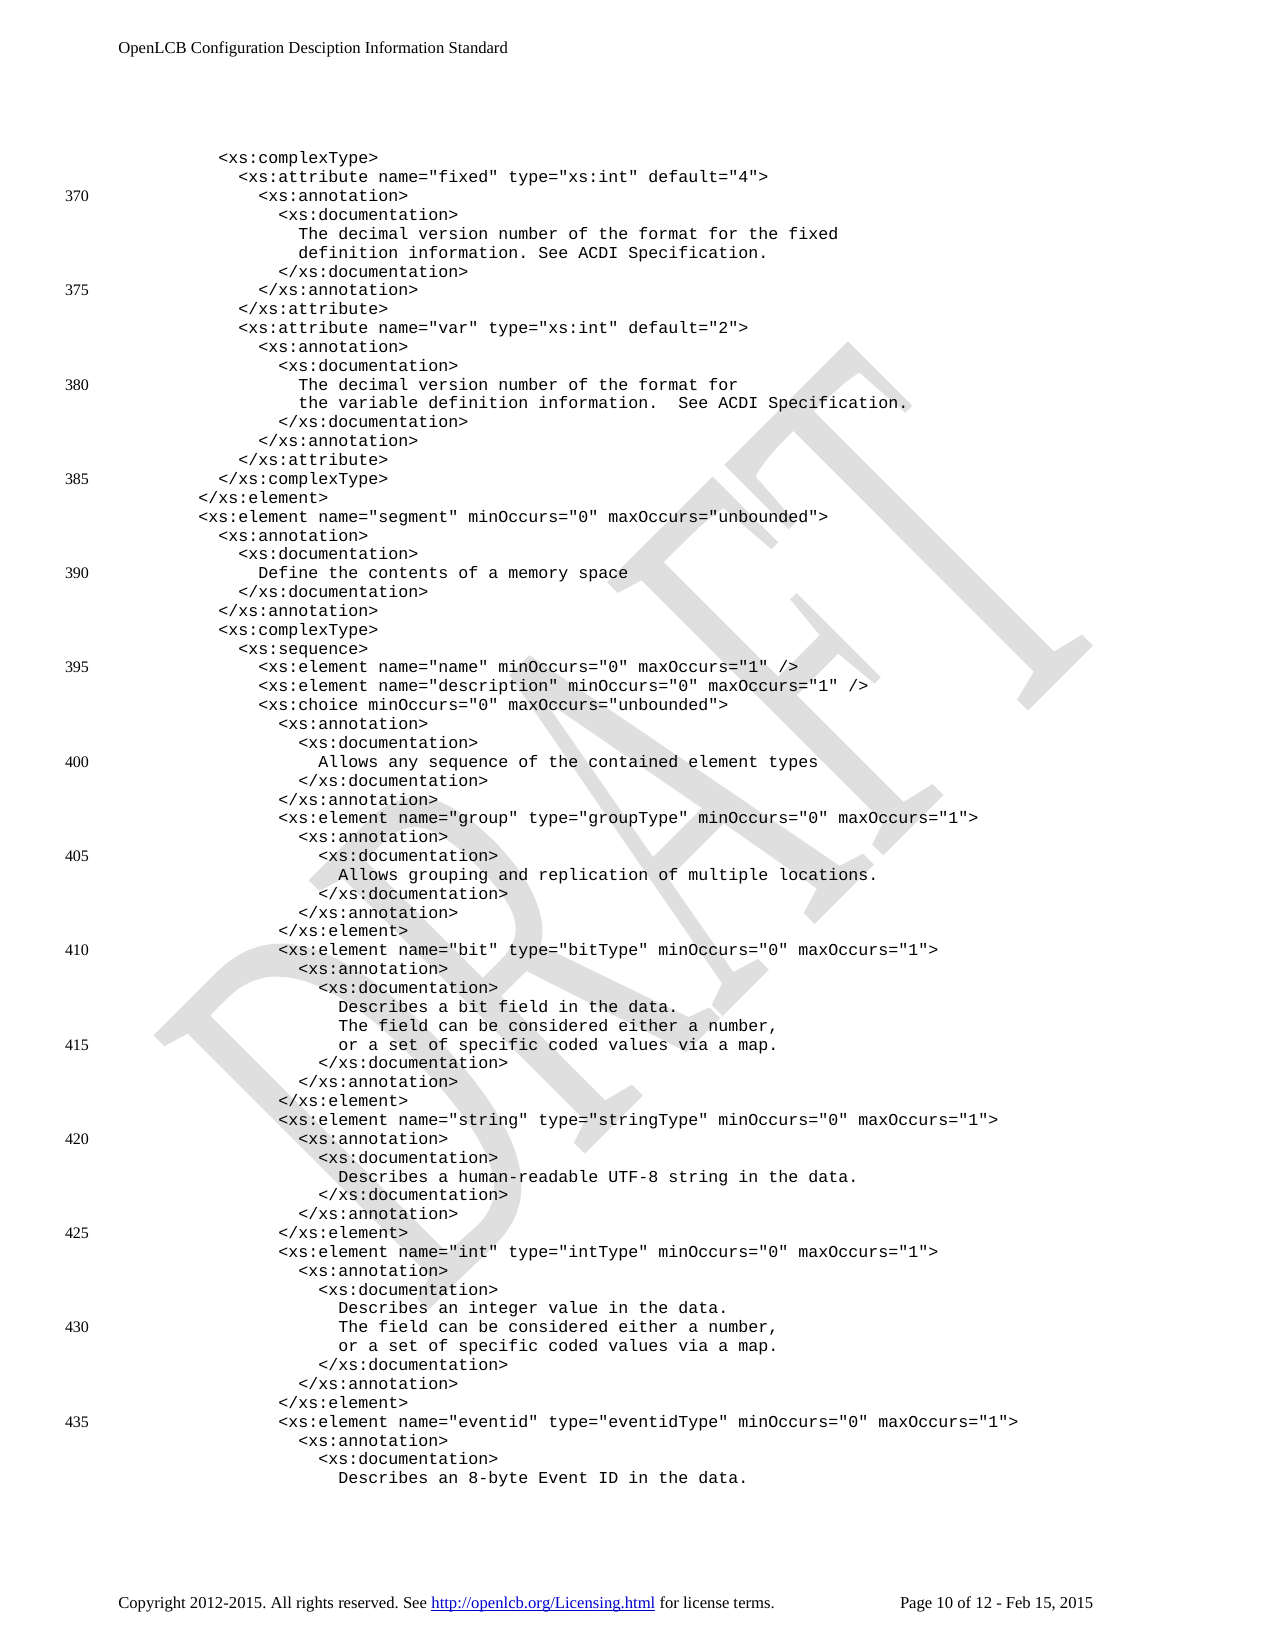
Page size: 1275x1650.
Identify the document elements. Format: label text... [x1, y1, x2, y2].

text [569, 734, 620, 753]
text Describes a human-readable UTF-8 string in the data. [364, 1168, 494, 1187]
text The field can be considered either a number, [213, 1017, 389, 1036]
text <xs:documentation> [118, 1451, 1157, 1470]
text </xs:annotation> [118, 1074, 246, 1093]
text </xs:documentation> [118, 1055, 227, 1074]
text <xs:documentation> [118, 734, 562, 753]
text </xs:annotation> [118, 433, 755, 452]
text <xs:documentation> [742, 979, 1157, 998]
text </xs:documentation> [118, 1187, 359, 1206]
text [845, 640, 1020, 659]
text [875, 471, 1157, 489]
text </xs:annotation> [270, 1074, 443, 1093]
text Describes a bit field in the data. [504, 998, 615, 1017]
text Define the contents of a memory space [969, 565, 1157, 584]
text </xs:annotation> [118, 1376, 1157, 1394]
text Describes a bit field in the data. [652, 998, 722, 1017]
text <xs:attribute name="var" type="xs:int" default="2"> [118, 320, 1157, 338]
text <xs:element name="name" minOccurs="0" maxOccurs="1" /> [118, 659, 524, 678]
text </xs:element> [118, 923, 405, 942]
text </xs:documentation> [118, 584, 662, 602]
text [724, 621, 818, 640]
text [764, 527, 907, 546]
text </xs:element> [118, 489, 699, 508]
text <xs:element name="description" minOccurs="0" maxOccurs="1" /> [1043, 678, 1157, 697]
text <xs:annotation> [459, 1262, 1157, 1281]
text </xs:annotation> [118, 791, 601, 810]
text <xs:element name="int" type="intType" minOccurs="0" maxOccurs="1"> [118, 1243, 415, 1262]
text [837, 433, 1157, 452]
text <xs:annotation> [326, 1130, 483, 1149]
text </xs:documentation> [251, 1055, 427, 1074]
text <xs:element name="group" type="groupType" minOccurs="0" maxOccurs="1"> [759, 810, 882, 829]
text </xs:documentation> [391, 885, 507, 904]
text <xs:documentation> [683, 848, 783, 866]
text <xs:element name="group" type="groupType" minOccurs="0" maxOccurs="1"> [911, 810, 1157, 829]
text Allows any sequence of the contained element types [582, 753, 647, 772]
text [1006, 602, 1157, 621]
text [743, 640, 813, 659]
text Describes a human-readable UTF-8 string in the data. [520, 1168, 1157, 1187]
text </xs:annotation> [118, 282, 1157, 301]
text <xs:annotation> [118, 716, 549, 734]
text <xs:annotation> [701, 829, 757, 848]
text Describes a human-readable UTF-8 string in the data. [118, 1168, 340, 1187]
text </xs:annotation> [118, 1206, 378, 1225]
text Describes a bit field in the data. [396, 998, 480, 1017]
text <xs:annotation> [118, 527, 661, 546]
text </xs:documentation> [674, 885, 816, 904]
text </xs:annotation> [402, 1206, 490, 1225]
text <xs:documentation> [118, 207, 1157, 225]
text [837, 734, 1157, 753]
text </xs:documentation> [561, 1055, 1157, 1074]
text Allows any sequence of the contained element types [675, 753, 832, 772]
text </xs:element> [429, 923, 515, 942]
text or a set of specific coded values via a map. [436, 1036, 518, 1055]
text [556, 716, 592, 734]
text [647, 734, 813, 753]
text </xs:documentation> [454, 1055, 537, 1074]
text <xs:element name="group" type="groupType" minOccurs="0" maxOccurs="1"> [118, 810, 379, 829]
text <xs:documentation> [229, 979, 338, 998]
text Describes an 8-byte Event ID in the data. [118, 1470, 1157, 1489]
text </xs:documentation> [118, 1357, 1157, 1376]
text or a set of specific coded values via a map. [542, 1036, 1157, 1055]
text [1081, 640, 1157, 659]
text <xs:complexType> [118, 150, 1157, 169]
text The field can be considered either a number, [704, 1017, 1157, 1036]
text [703, 772, 851, 791]
text </xs:element> [118, 1394, 1157, 1413]
text <xs:element name="group" type="groupType" minOccurs="0" maxOccurs="1"> [622, 810, 699, 829]
text [865, 357, 1157, 376]
text [875, 772, 1157, 791]
text </xs:annotation> [538, 904, 679, 923]
text <xs:documentation> [815, 848, 1157, 866]
text <xs:documentation> [515, 1149, 1157, 1168]
text <xs:element name="description" minOccurs="0" maxOccurs="1" /> [798, 678, 1029, 697]
text Define the contents of a memory space [118, 565, 623, 584]
text <xs:element name="int" type="intType" minOccurs="0" maxOccurs="1"> [479, 1243, 1157, 1262]
text </xs:documentation> [836, 885, 1157, 904]
text <xs:annotation> [575, 961, 718, 979]
text </xs:annotation> [687, 904, 812, 923]
text <xs:documentation> [440, 1281, 1157, 1300]
text </xs:element> [542, 923, 692, 942]
text </xs:element> [289, 1093, 459, 1112]
text </xs:element> [628, 1093, 1157, 1112]
text Allows grouping and replication of multiple locations. [517, 866, 653, 885]
text <xs:annotation> [787, 829, 879, 848]
text <xs:annotation> [467, 961, 498, 977]
text [930, 791, 1157, 810]
text </xs:documentation> [118, 414, 774, 433]
text <xs:annotation> [635, 829, 680, 848]
text </xs:annotation> [817, 904, 1157, 923]
text <xs:element name="string" type="stringType" minOccurs="0" maxOccurs="1"> [497, 1112, 584, 1130]
text <xs:element name="name" minOccurs="0" maxOccurs="1" /> [537, 659, 738, 678]
text <xs:documentation> [612, 979, 721, 998]
text [727, 489, 766, 508]
text </xs:annotation> [512, 1206, 1157, 1225]
text <xs:documentation> [118, 979, 208, 998]
text </xs:element> [421, 1225, 476, 1243]
text <xs:element name="bit" type="bitType" minOccurs="0" maxOccurs="1"> [118, 942, 424, 961]
text <xs:element name="bit" type="bitType" minOccurs="0" maxOccurs="1"> [714, 942, 1157, 961]
text <xs:documentation> [502, 979, 577, 998]
text <xs:documentation> [118, 546, 642, 565]
text Allows any sequence of the contained element types [856, 753, 1157, 772]
text [757, 471, 850, 489]
text [731, 791, 870, 810]
text definition information. See ACDI Specification. [118, 244, 1157, 263]
text <xs:complexType> [118, 621, 700, 640]
text Allows grouping and replication of multiple locations. [855, 866, 1157, 885]
text <xs:documentation> [118, 1281, 426, 1300]
text </xs:annotation> [118, 602, 681, 621]
text <xs:annotation> [118, 961, 228, 979]
text </xs:complexType> [118, 471, 747, 489]
text [826, 621, 1001, 640]
text [595, 772, 675, 791]
text <xs:documentation> [502, 848, 640, 866]
text <xs:documentation> [118, 1149, 321, 1168]
text or a set of specific coded values via a map. [118, 1036, 208, 1055]
text <xs:element name="eventid" type="eventidType" minOccurs="0" maxOccurs="1"> [118, 1413, 1157, 1432]
text <xs:attribute name="fixed" type="xs:int" default="4"> [118, 169, 1157, 188]
text </xs:element> [485, 1093, 575, 1112]
text Describes an integer value in the data. [118, 1300, 1157, 1319]
text [1044, 640, 1071, 650]
text The field can be considered either a number, [417, 1017, 499, 1036]
text [988, 584, 1157, 602]
text The field can be considered either a number, [118, 1319, 1157, 1338]
text </xs:documentation> [118, 885, 367, 904]
text or a set of specific coded values via a map. [232, 1036, 408, 1055]
text Allows grouping and replication of multiple locations. [372, 866, 493, 885]
text Define the contents of a memory space [668, 565, 945, 584]
text <xs:sequence> [118, 640, 719, 659]
text <xs:documentation> [345, 1149, 490, 1168]
text [687, 584, 963, 602]
text [768, 489, 869, 508]
text <xs:element name="name" minOccurs="0" maxOccurs="1" /> [1062, 659, 1157, 678]
text <xs:annotation> [507, 1130, 579, 1149]
text </xs:annotation> [118, 904, 386, 923]
text The decimal version number of the format for [118, 376, 812, 395]
text <xs:annotation> [118, 338, 1157, 357]
text [818, 414, 1157, 433]
text <xs:documentation> [367, 848, 476, 866]
text [931, 527, 1157, 546]
text [608, 791, 701, 810]
text [1025, 621, 1157, 640]
text </xs:element> [700, 923, 1157, 942]
text [819, 716, 1157, 734]
text Allows grouping and replication of multiple locations. [118, 866, 321, 885]
text </xs:element> [498, 1225, 1157, 1243]
text <xs:choice minOccurs="0" maxOccurs="unbounded"> [800, 697, 1157, 716]
text </xs:attribute> [118, 301, 1157, 320]
text <xs:element name="segment" minOccurs="0" maxOccurs="unbounded"> [912, 508, 1157, 527]
text <xs:annotation> [343, 961, 442, 979]
text <xs:element name="segment" minOccurs="0" maxOccurs="unbounded"> [118, 508, 680, 527]
text <xs:documentation> [371, 979, 461, 998]
text [775, 433, 813, 452]
text [665, 546, 926, 565]
text <xs:element name="name" minOccurs="0" maxOccurs="1" /> [864, 659, 1033, 678]
text The decimal version number of the format for the fixed [118, 225, 1157, 244]
text Describes a bit field in the data. [211, 998, 366, 1017]
text [807, 602, 982, 621]
text the variable definition information. See ACDI Specification. [118, 395, 793, 414]
text </xs:annotation> [580, 1074, 1157, 1093]
text <xs:documentation> [118, 357, 831, 376]
text </xs:documentation> [529, 885, 666, 904]
text The field can be considered either a number, [523, 1017, 653, 1036]
text <xs:annotation> [892, 829, 1157, 848]
text </xs:documentation> [118, 772, 588, 791]
text [705, 602, 807, 621]
text </xs:documentation> [118, 263, 1157, 282]
text [893, 489, 1157, 508]
text </xs:annotation> [410, 904, 514, 923]
text <xs:annotation> [118, 1130, 302, 1149]
text <xs:annotation> [379, 829, 456, 848]
text <xs:element name="bit" type="bitType" minOccurs="0" maxOccurs="1"> [541, 942, 705, 961]
text [760, 452, 832, 471]
text </xs:element> [118, 1093, 265, 1112]
text </xs:documentation> [383, 1187, 494, 1206]
text <xs:element name="group" type="groupType" minOccurs="0" maxOccurs="1"> [458, 810, 614, 829]
text or a set of specific coded values via a map. [118, 1338, 1157, 1357]
text [950, 546, 1157, 565]
text <xs:annotation> [591, 1130, 1157, 1149]
text <xs:element name="string" type="stringType" minOccurs="0" maxOccurs="1"> [610, 1112, 1157, 1130]
text <xs:annotation> [118, 1432, 1157, 1451]
text <xs:element name="string" type="stringType" minOccurs="0" maxOccurs="1"> [308, 1112, 472, 1130]
text [884, 376, 1157, 395]
text <xs:annotation> [483, 829, 627, 848]
text </xs:element> [118, 1225, 396, 1243]
text <xs:choice minOccurs="0" maxOccurs="unbounded"> [593, 697, 776, 716]
text <xs:annotation> [118, 188, 1157, 207]
text Describes a bit field in the data. [118, 998, 189, 1017]
text [682, 527, 766, 546]
text The field can be considered either a number, [118, 1017, 170, 1036]
text Allows any sequence of the contained element types [118, 753, 575, 772]
text <xs:annotation> [761, 961, 1157, 979]
text </xs:annotation> [470, 1074, 556, 1093]
text </xs:documentation> [519, 1187, 1157, 1206]
text <xs:element name="segment" minOccurs="0" maxOccurs="unbounded"> [785, 508, 888, 527]
text </xs:attribute> [118, 452, 736, 471]
text <xs:annotation> [118, 829, 358, 848]
text the variable definition information. See ACDI Specification. [815, 395, 1157, 414]
text [856, 452, 1157, 471]
text <xs:element name="description" minOccurs="0" maxOccurs="1" /> [118, 678, 523, 697]
text <xs:element name="string" type="stringType" minOccurs="0" maxOccurs="1"> [118, 1112, 283, 1130]
text Allows grouping and replication of multiple locations. [670, 866, 810, 885]
text <xs:choice minOccurs="0" maxOccurs="unbounded"> [118, 697, 536, 716]
text [621, 716, 794, 734]
text [833, 376, 883, 395]
text <xs:annotation> [118, 1262, 429, 1281]
text <xs:documentation> [118, 848, 339, 866]
text <xs:element name="description" minOccurs="0" maxOccurs="1" /> [565, 678, 757, 697]
text Describes a bit field in the data. [723, 998, 1157, 1017]
